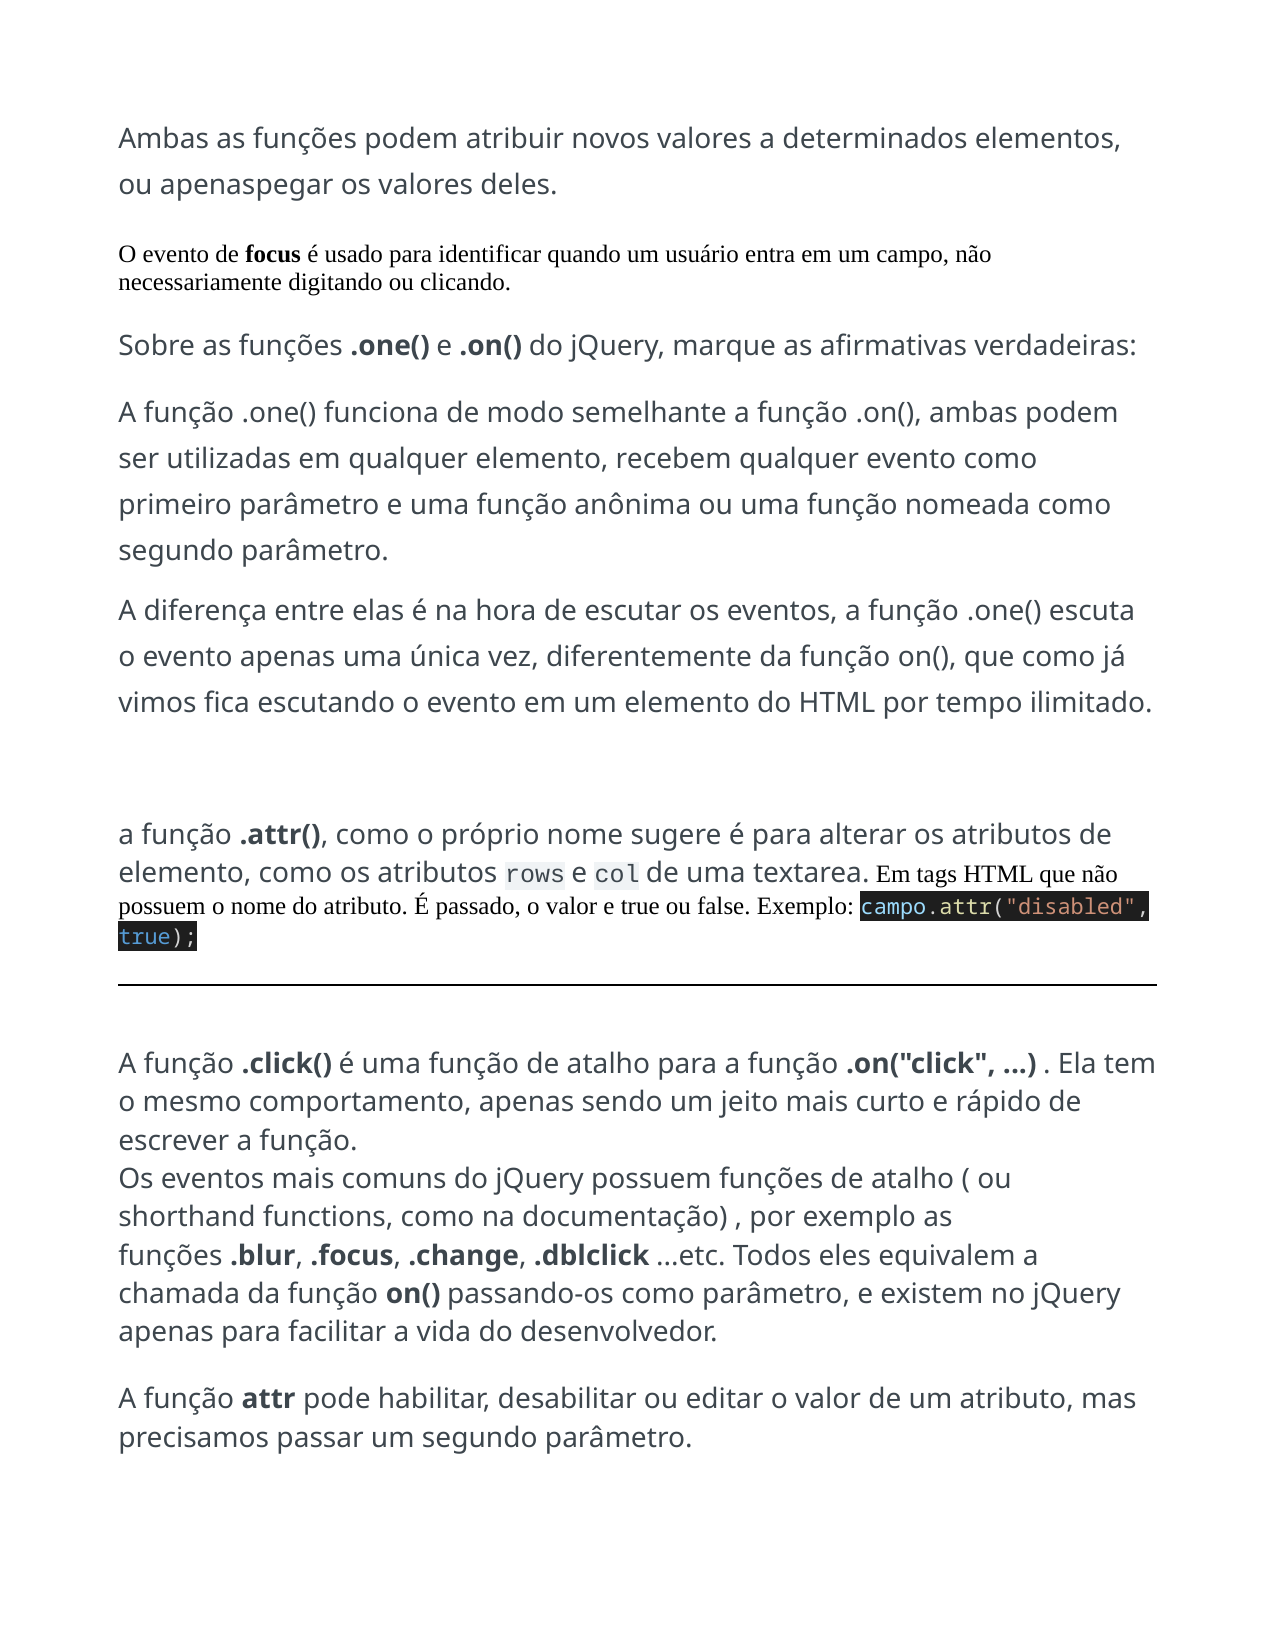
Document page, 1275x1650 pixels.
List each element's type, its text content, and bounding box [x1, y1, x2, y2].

text A diferença entre elas é na hora de escutar os eventos, a função .one() escuta o evento apenas uma única vez, diferentemente da função on(), que como já vimos fica escutando o evento em um elemento do HTML por tempo ilimitado. [118, 590, 1157, 721]
text Ambas as funções podem atribuir novos valores a determinados elementos, ou apenaspegar os valores deles. [118, 118, 1157, 202]
text A função attr pode habilitar, desabilitar ou editar o valor de um atributo, mas precisamos passar um segundo parâmetro. [118, 1379, 1157, 1456]
text a função .attr(), como o próprio nome sugere é para alterar os atributos de elemento, como os atributos rows e col de uma textarea. Em tags HTML que não possuem o nome do atributo. É passado, o valor e true ou false. Exemplo: campo.attr("disabled", true); [118, 814, 1157, 951]
text Sobre as funções .one() e .on() do jQuery, marque as afirmativas verdadeiras: [118, 325, 1157, 363]
text A função .one() funciona de modo semelhante a função .on(), ambas podem ser utilizadas em qualquer elemento, recebem qualquer evento como primeiro parâmetro e uma função anônima ou uma função nomeada como segundo parâmetro. [118, 392, 1157, 568]
text Os eventos mais comuns do jQuery possuem funções de atalho ( ou shorthand functions, como na documentação) , por exemplo as funções .blur, .focus, .change, .dblclick ...etc. Todos eles equivalem a chamada da função on() passando-os como parâmetro, e existem no jQuery apenas para facilitar a vida do desenvolvedor. [118, 1158, 1157, 1350]
text O evento de focus é usado para identificar quando um usuário entra em um campo, não necessariamente digitando ou clicando. [118, 239, 1157, 296]
text A função .click() é uma função de atalho para a função .on("click", ...) . Ela tem o mesmo comportamento, apenas sendo um jeito mais curto e rápido de escrever a função. [118, 1043, 1157, 1158]
